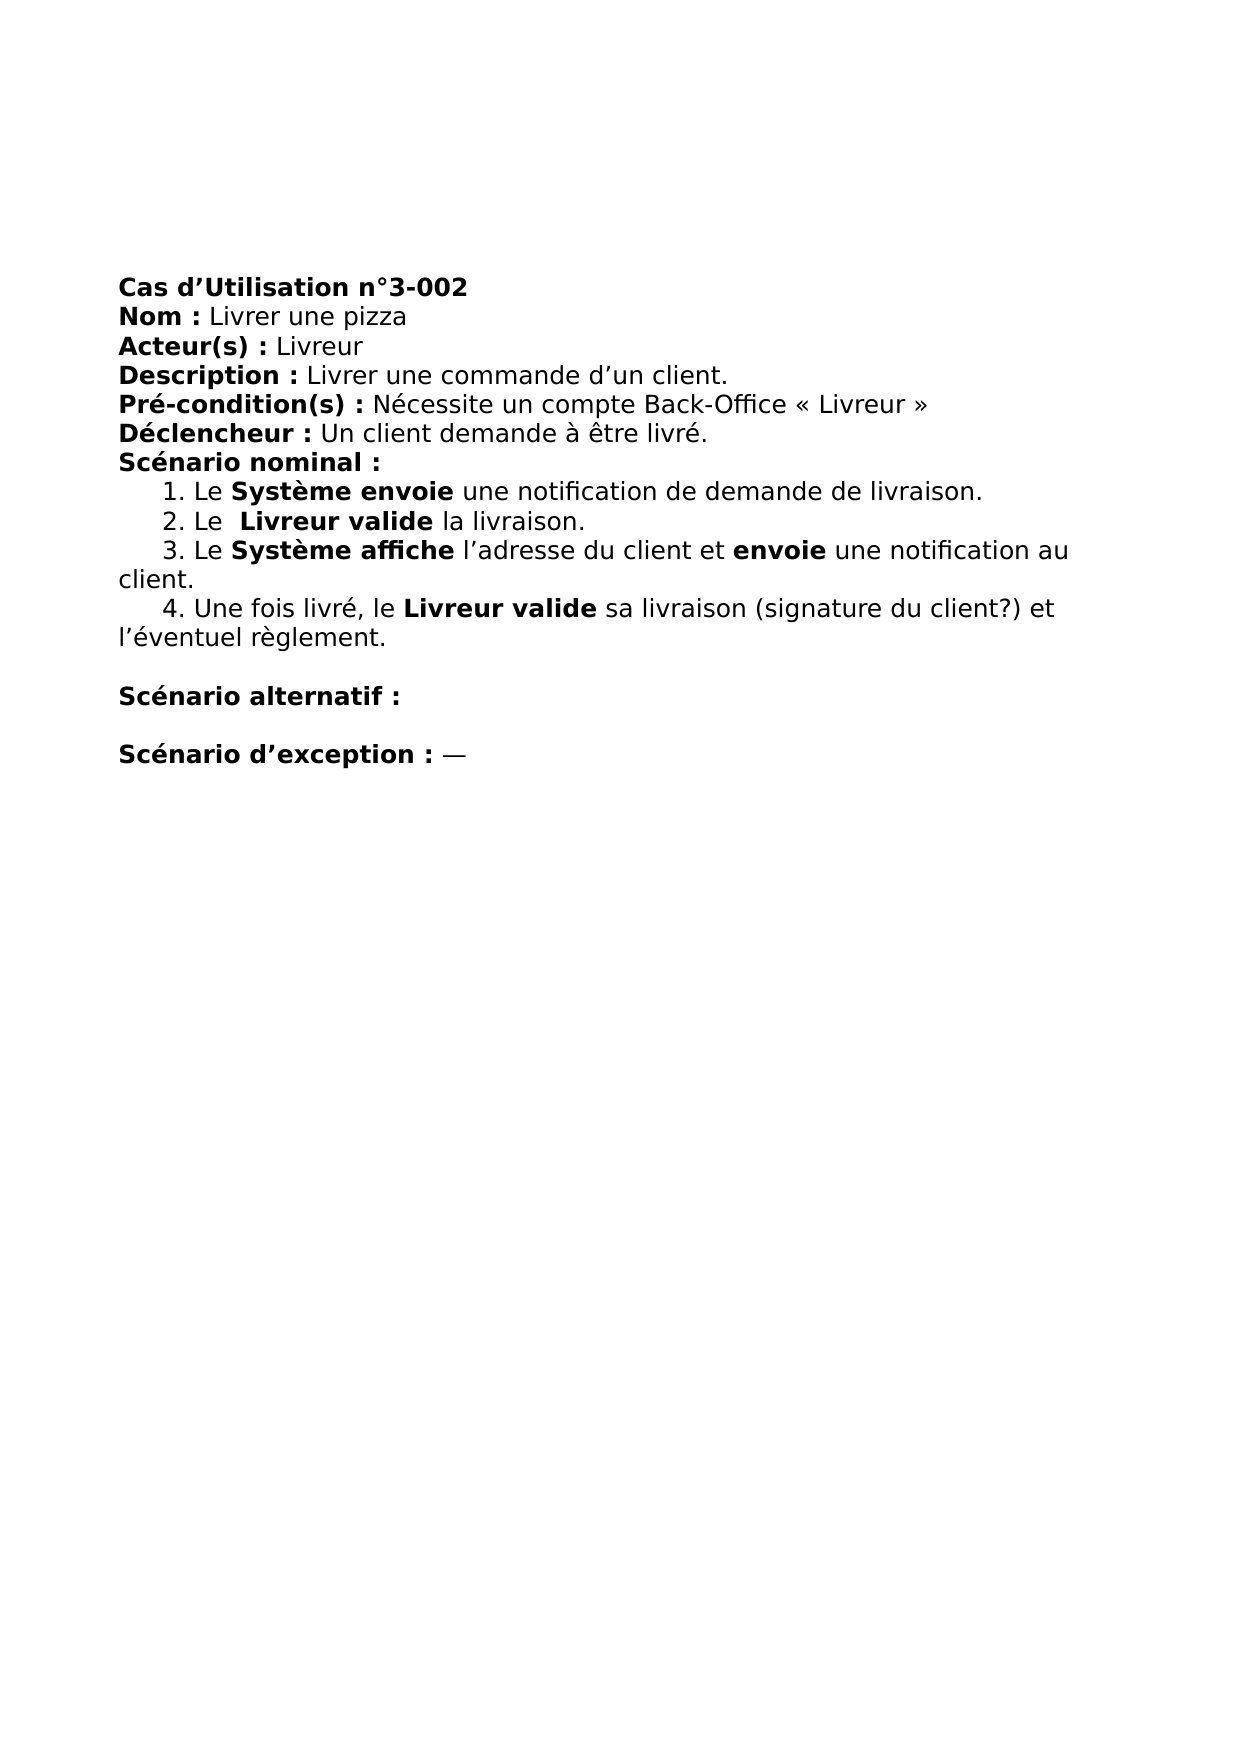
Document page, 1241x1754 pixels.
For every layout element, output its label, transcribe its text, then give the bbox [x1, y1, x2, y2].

text 4. Une fois livré, le Livreur valide sa livraison (signature du client?) et l’éventuel règlement. [118, 594, 1122, 652]
text Description : Livrer une commande d’un client. [118, 361, 1122, 390]
text 1. Le Système envoie une notification de demande de livraison. [118, 477, 1122, 507]
text 2. Le Livreur valide la livraison. [118, 507, 1122, 536]
text Déclencheur : Un client demande à être livré. [118, 419, 1122, 448]
text 3. Le Système affiche l’adresse du client et envoie une notification au client. [118, 536, 1122, 594]
text Scénario alternatif : [118, 682, 1122, 711]
text Scénario d’exception : — [118, 740, 1122, 769]
text Nom : Livrer une pizza [118, 302, 1122, 332]
text Pré-condition(s) : Nécessite un compte Back-Office « Livreur » [118, 390, 1122, 419]
text Scénario nominal : [118, 448, 1122, 477]
text Acteur(s) : Livreur [118, 332, 1122, 361]
text Cas d’Utilisation n°3-002 [118, 273, 1122, 302]
